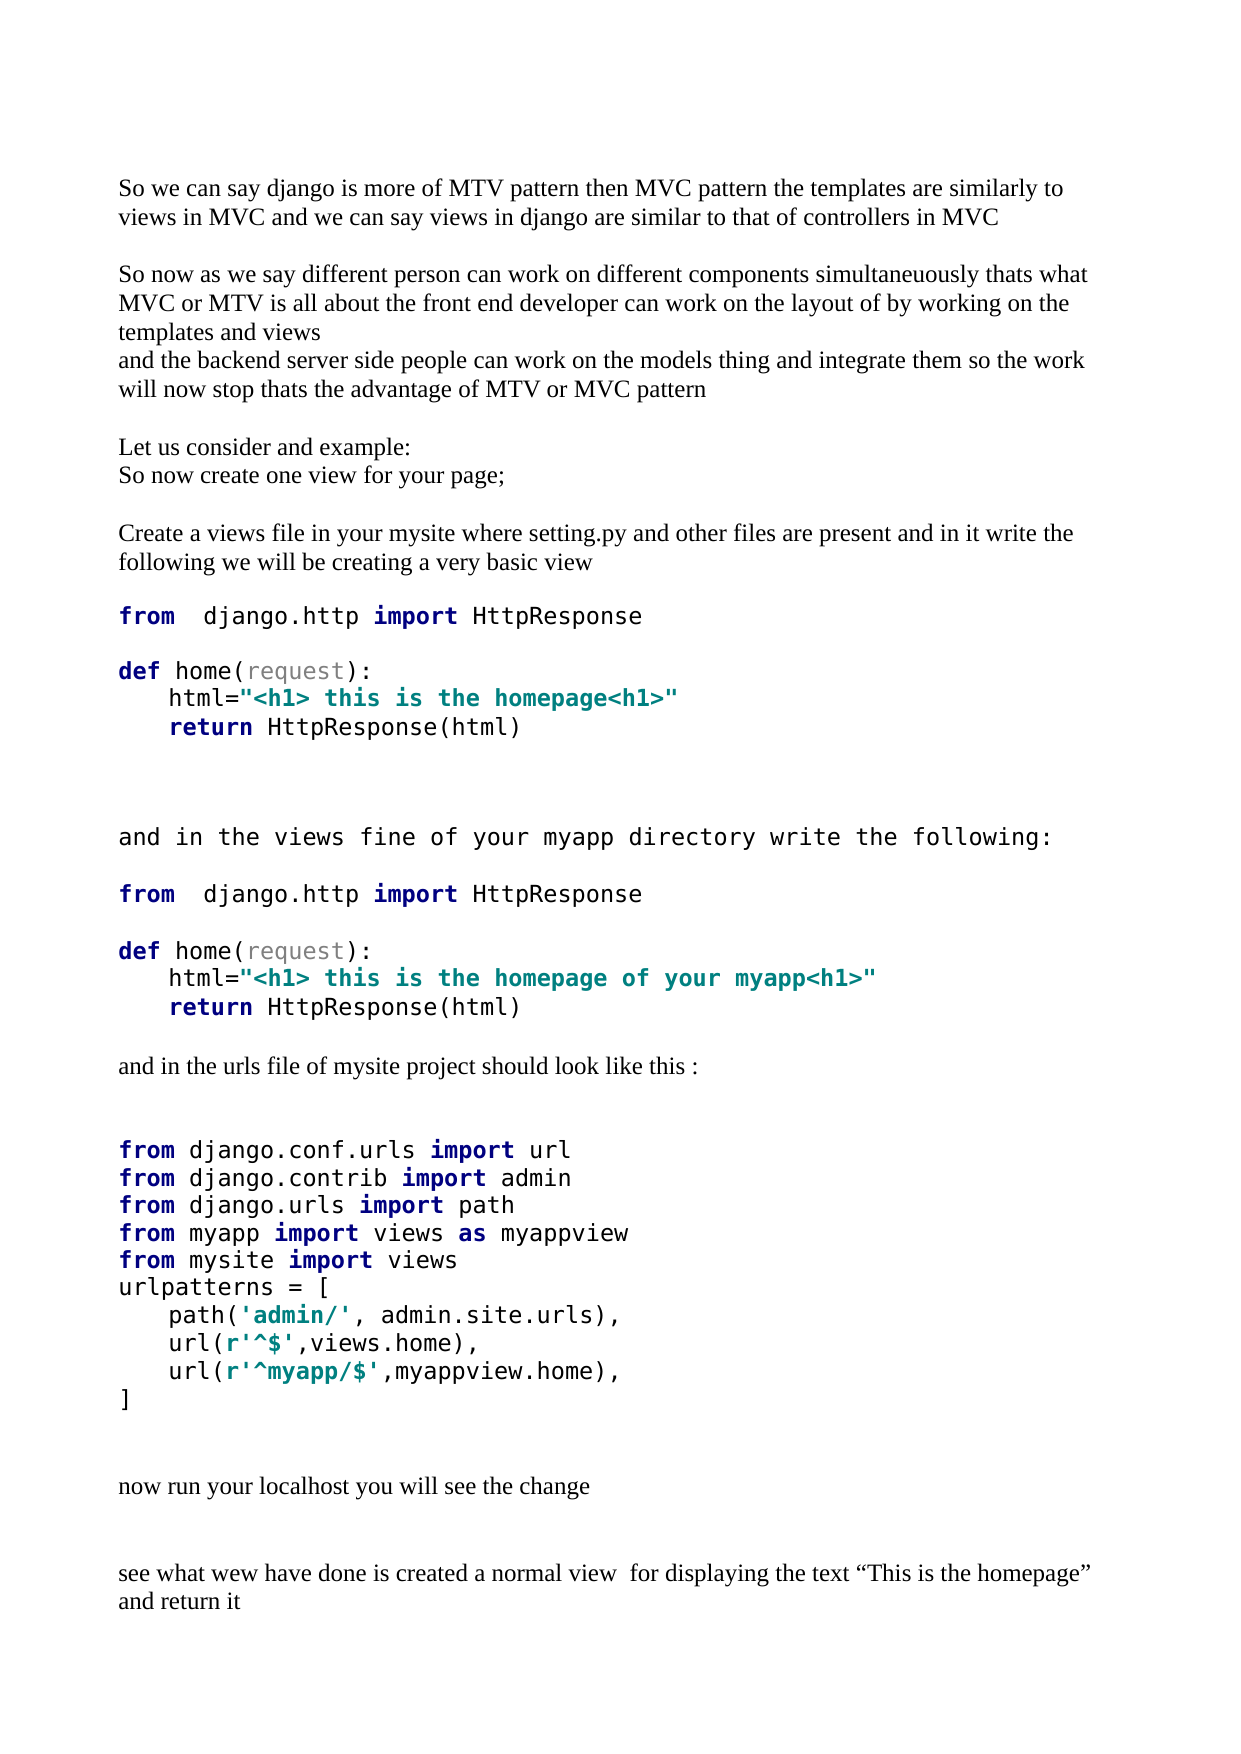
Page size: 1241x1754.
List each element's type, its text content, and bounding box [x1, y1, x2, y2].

text def home(request): [118, 938, 1122, 965]
text see what wew have done is created a normal view for displaying the text “This is the homepage” [118, 1558, 1122, 1586]
text return HttpResponse(html) [118, 993, 1122, 1021]
text path('admin/', admin.site.urls), [118, 1301, 1122, 1329]
text ] [118, 1386, 1122, 1413]
text def home(request): [118, 658, 1122, 685]
text from myapp import views as myappview [118, 1219, 1122, 1247]
text and return it [118, 1586, 1122, 1615]
text url(r'^$',views.home), [118, 1329, 1122, 1358]
text from django.http import HttpResponse [118, 881, 1122, 908]
text now run your localhost you will see the change [118, 1471, 1122, 1500]
text from django.conf.urls import url [118, 1137, 1122, 1164]
text from django.contrib import admin [118, 1164, 1122, 1192]
text Create a views file in your mysite where setting.py and other files are present and in it write the following we will be creating a very basic view [118, 518, 1122, 575]
text url(r'^myapp/$',myappview.home), [118, 1358, 1122, 1386]
text from django.http import HttpResponse [118, 603, 1122, 630]
text return HttpResponse(html) [118, 713, 1122, 741]
text Let us consider and example: [118, 432, 1122, 460]
text and in the views fine of your myapp directory write the following: [118, 824, 1122, 851]
text So we can say django is more of MTV pattern then MVC pattern the templates are similarly to views in MVC and we can say views in django are similar to that of controllers in MVC [118, 173, 1122, 230]
text html="<h1> this is the homepage of your myapp<h1>" [118, 965, 1122, 993]
text urlpatterns = [ [118, 1274, 1122, 1301]
text from django.urls import path [118, 1192, 1122, 1219]
text So now create one view for your page; [118, 460, 1122, 489]
text and in the urls file of mysite project should look like this : [118, 1051, 1122, 1079]
text html="<h1> this is the homepage<h1>" [118, 685, 1122, 713]
text So now as we say different person can work on different components simultaneuously thats what MVC or MTV is all about the front end developer can work on the layout of by working on the templates and views [118, 259, 1122, 345]
text and the backend server side people can work on the models thing and integrate them so the work will now stop thats the advantage of MTV or MVC pattern [118, 345, 1122, 403]
text from mysite import views [118, 1247, 1122, 1274]
